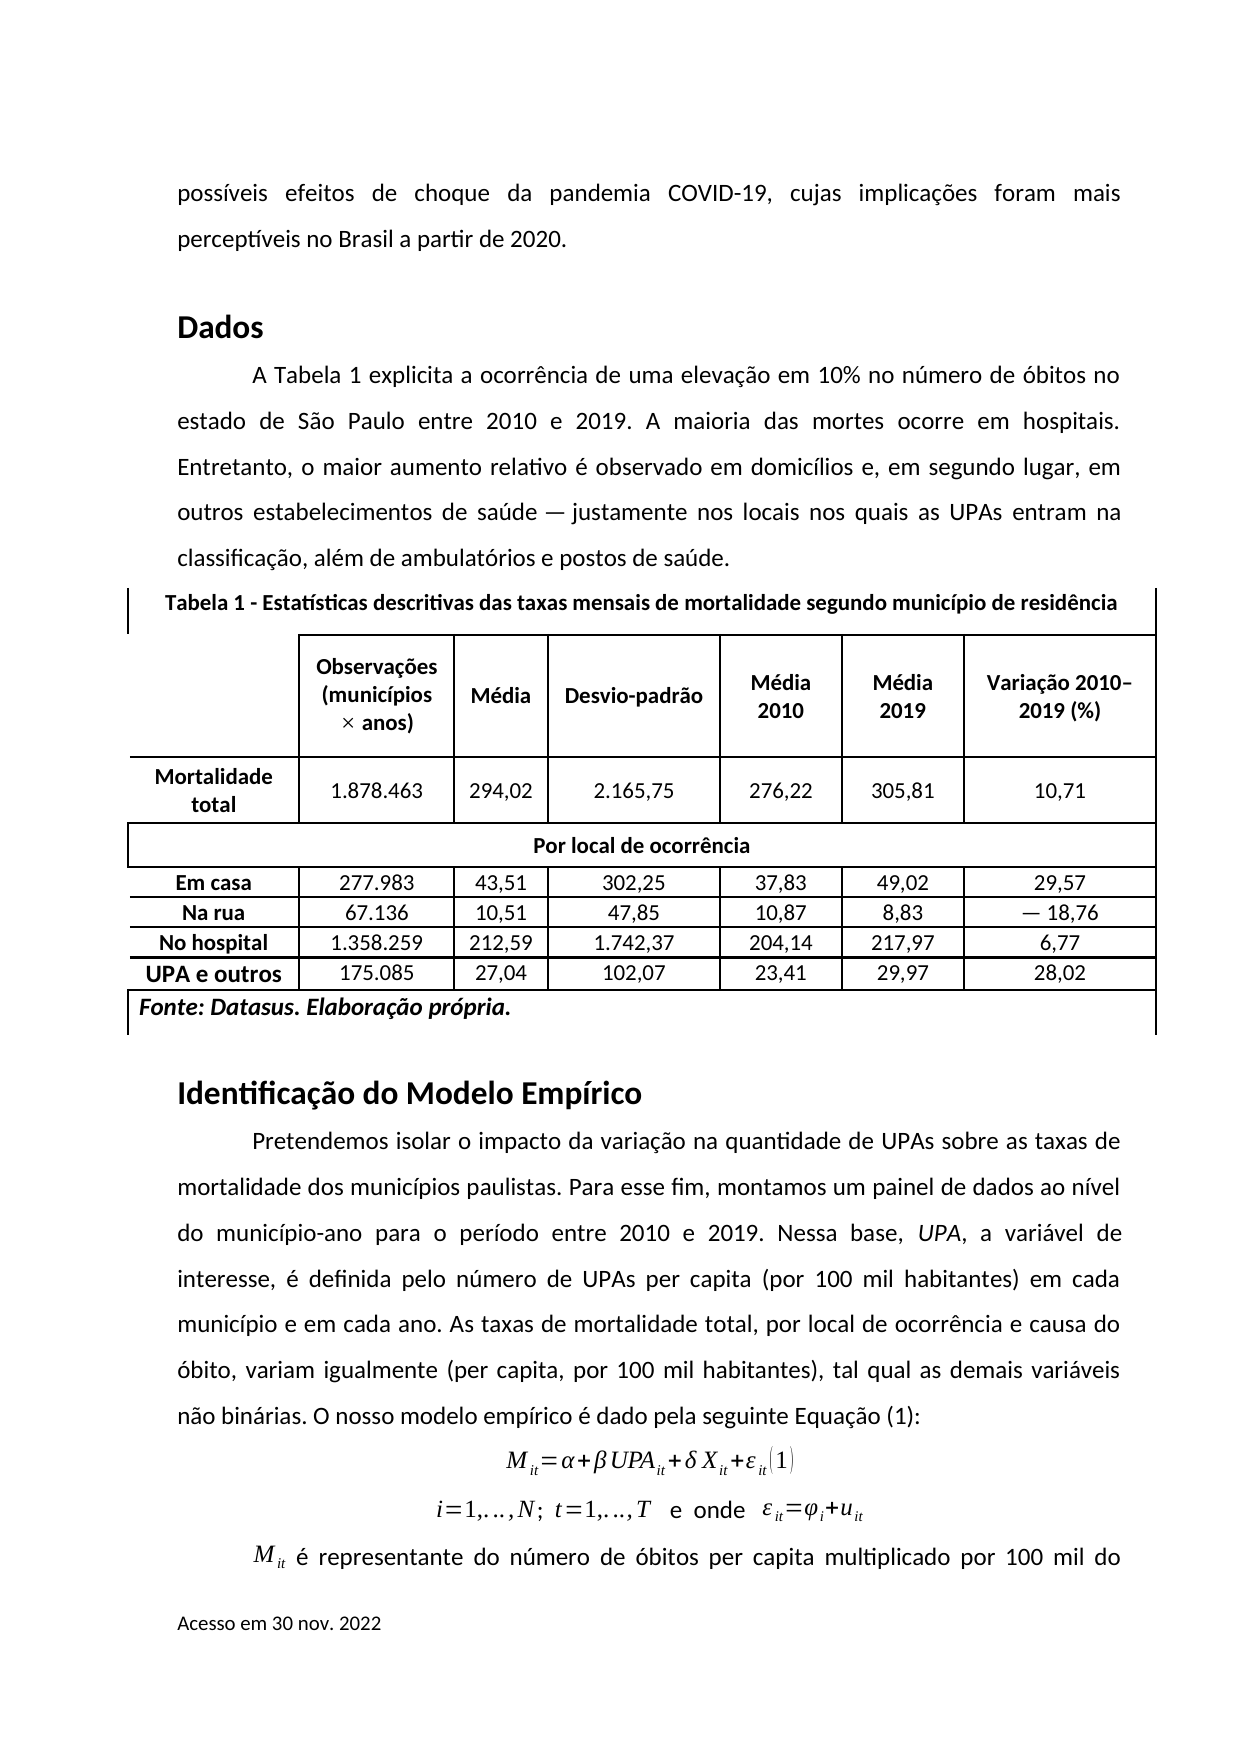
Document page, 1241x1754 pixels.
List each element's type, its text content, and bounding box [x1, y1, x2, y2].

table_cell Média [455, 636, 547, 756]
table_cell Na rua [128, 896, 298, 926]
table_cell 305,81 [843, 758, 963, 822]
table_cell 2.165,75 [549, 758, 719, 822]
table_header Tabela 1 - Estatísticas descritivas das taxas mensais de mortalidade segundo município de residência [129, 588, 1155, 634]
table_cell Observações (municípios anos) [300, 636, 453, 756]
table_cell 29,57 [965, 868, 1155, 896]
table_cell 67.136 [300, 898, 453, 926]
table_cell Média 2019 [843, 636, 963, 756]
table_cell Fonte: Datasus. Elaboração própria. [129, 991, 1155, 1035]
table_cell — 18,76 [965, 898, 1155, 926]
text Pretendemos isolar o impacto da variação na quantidade de UPAs sobre as taxas de mortalidade dos municípios paulistas. Para esse fim, montamos um painel de dados ao nível do município-ano para o período entre 2010 e 2019. Nessa base, UPA, a variável de interesse, é definida pelo número de UPAs per capita (por 100 mil habitantes) em cada município e em cada ano. As taxas de mortalidade total, por local de ocorrência e causa do óbito, variam igualmente (per capita, por 100 mil habitantes), tal qual as demais variáveis não binárias. O nosso modelo empírico é dado pela seguinte Equação (1): [177, 1126, 1122, 1430]
table_cell 49,02 [843, 868, 963, 896]
table_cell 37,83 [721, 868, 841, 896]
table_cell Média 2010 [721, 636, 841, 756]
table_cell Por local de ocorrência [129, 824, 1155, 866]
table_cell 276,22 [721, 758, 841, 822]
table_cell 102,07 [549, 959, 719, 989]
text Acesso em 30 nov. 2022 [177, 1611, 1122, 1636]
table_cell 47,85 [549, 898, 719, 926]
text A Tabela 1 explicita a ocorrência de uma elevação em 10% no número de óbitos no estado de São Paulo entre 2010 e 2019. A maioria das mortes ocorre em hospitais. Entretanto, o maior aumento relativo é observado em domicílios e, em segundo lugar, em outros estabelecimentos de saúde — justamente nos locais nos quais as UPAs entram na classificação, além de ambulatórios e postos de saúde. [177, 359, 1122, 573]
table_cell 277.983 [300, 868, 453, 896]
table_cell No hospital [128, 926, 298, 956]
text possíveis efeitos de choque da pandemia COVID-19, cujas implicações foram mais perceptíveis no Brasil a partir de 2020. [177, 177, 1122, 253]
table_cell 1.742,37 [549, 928, 719, 956]
table_cell UPA e outros [128, 956, 298, 989]
table_cell 294,02 [455, 758, 547, 822]
subtitle Dados [177, 306, 1122, 347]
table_cell 23,41 [721, 959, 841, 989]
table_cell 1.878.463 [300, 758, 453, 822]
table_cell 1.358.259 [300, 928, 453, 956]
table_cell Variação 2010–2019 (%) [965, 636, 1155, 756]
table_cell 28,02 [965, 959, 1155, 989]
table_cell 175.085 [300, 959, 453, 989]
table_cell 43,51 [455, 868, 547, 896]
table_cell 10,87 [721, 898, 841, 926]
table_cell 217,97 [843, 928, 963, 956]
table_cell [128, 634, 298, 756]
text ; e onde [177, 1494, 1122, 1525]
table_cell 302,25 [549, 868, 719, 896]
table_cell 10,51 [455, 898, 547, 926]
table_cell 212,59 [455, 928, 547, 956]
table_cell Mortalidade total [128, 756, 298, 822]
table_cell Desvio-padrão [549, 636, 719, 756]
table_cell 10,71 [965, 758, 1155, 822]
text é representante do número de óbitos per capita multiplicado por 100 mil do [177, 1540, 1122, 1572]
table_cell 6,77 [965, 928, 1155, 956]
table_cell 27,04 [455, 959, 547, 989]
subtitle Identificação do Modelo Empírico [177, 1072, 1122, 1113]
table_cell Em casa [128, 868, 298, 896]
table_cell 8,83 [843, 898, 963, 926]
table_cell 29,97 [843, 959, 963, 989]
table_cell 204,14 [721, 928, 841, 956]
